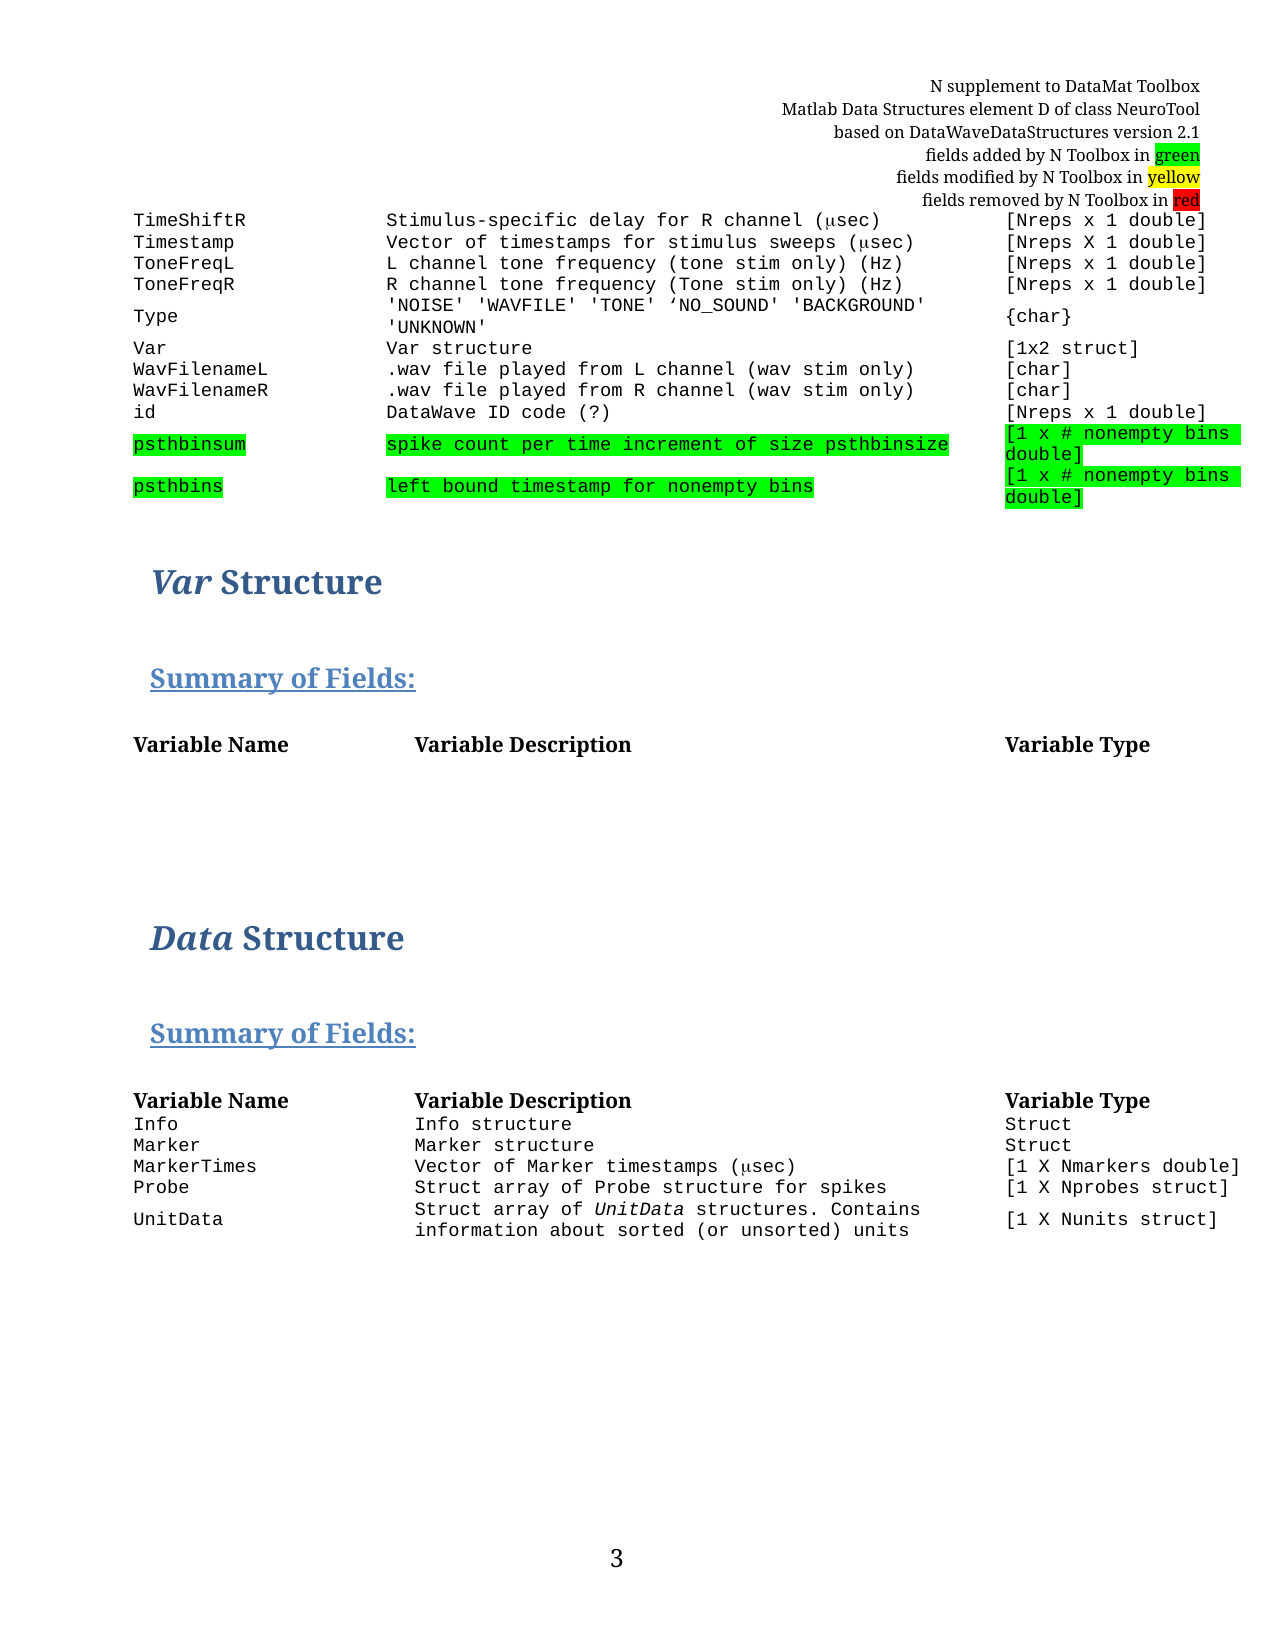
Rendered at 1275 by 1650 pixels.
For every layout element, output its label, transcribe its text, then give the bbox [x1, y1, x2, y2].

table_cell Vector of Marker timestamps (sec) [403, 1157, 993, 1178]
table_cell Timestamp [122, 233, 375, 254]
table_cell [994, 759, 1256, 780]
table_header Variable Name [122, 730, 403, 758]
table_cell [Nreps x 1 double] [994, 254, 1256, 275]
table_cell Struct array of Probe structure for spikes [403, 1178, 993, 1199]
table_cell [1 X Nunits struct] [994, 1199, 1256, 1242]
table_cell Struct array of UnitData structures. Contains information about sorted (or unsorted) units [403, 1199, 993, 1242]
table_cell ToneFreqL [122, 254, 375, 275]
table_cell .wav file played from L channel (wav stim only) [375, 360, 993, 381]
table_cell Probe [122, 1178, 403, 1199]
table_cell [122, 780, 403, 801]
table_header Variable Description [403, 1086, 993, 1114]
table_cell [403, 801, 993, 822]
table_header Variable Type [994, 730, 1256, 758]
table_cell Struct [994, 1114, 1256, 1136]
table_cell [char] [994, 360, 1256, 381]
table_cell [122, 822, 403, 843]
table_cell id [122, 403, 375, 424]
table_cell [122, 801, 403, 822]
table_cell DataWave ID code (?) [375, 403, 993, 424]
subtitle Var Structure [150, 559, 1200, 604]
table_cell R channel tone frequency (Tone stim only) (Hz) [375, 275, 993, 296]
table_cell Var structure [375, 339, 993, 360]
table_cell [1 X Nmarkers double] [994, 1157, 1256, 1178]
table_cell Vector of timestamps for stimulus sweeps (sec) [375, 233, 993, 254]
table_cell [Nreps x 1 double] [994, 275, 1256, 296]
table_cell TimeShiftR [122, 211, 375, 232]
table_cell .wav file played from R channel (wav stim only) [375, 381, 993, 402]
table_cell [122, 759, 403, 780]
table_cell [403, 759, 993, 780]
table_cell Info [122, 1114, 403, 1136]
table_header Variable Name [122, 1086, 403, 1114]
table_cell 'NOISE' 'WAVFILE' 'TONE' ‘NO_SOUND' 'BACKGROUND' 'UNKNOWN' [375, 296, 993, 339]
table_cell Marker structure [403, 1136, 993, 1157]
table_cell Struct [994, 1136, 1256, 1157]
subtitle Data Structure [150, 915, 1200, 960]
table_cell [994, 822, 1256, 843]
table_cell Var [122, 339, 375, 360]
table_cell [994, 780, 1256, 801]
table_cell [Nreps X 1 double] [994, 233, 1256, 254]
table_cell [403, 780, 993, 801]
table_cell [Nreps x 1 double] [994, 211, 1256, 232]
table_cell Info structure [403, 1114, 993, 1136]
table_cell [Nreps x 1 double] [994, 403, 1256, 424]
table_cell Stimulus-specific delay for R channel (sec) [375, 211, 993, 232]
table_cell ToneFreqR [122, 275, 375, 296]
subtitle Summary of Fields: [150, 659, 1200, 696]
table_cell [1 x # nonempty bins double] [994, 424, 1256, 466]
subtitle Summary of Fields: [150, 1015, 1200, 1052]
table_cell [403, 822, 993, 843]
table_cell {char} [994, 296, 1256, 339]
table_header Variable Description [403, 730, 993, 758]
table_cell [122, 844, 403, 865]
table_cell WavFilenameR [122, 381, 375, 402]
table_cell psthbinsum [122, 424, 375, 466]
table_cell left bound timestamp for nonempty bins [375, 466, 993, 509]
table_cell [1x2 struct] [994, 339, 1256, 360]
table_cell UnitData [122, 1199, 403, 1242]
table_cell WavFilenameL [122, 360, 375, 381]
table_header Variable Type [994, 1086, 1256, 1114]
table_cell Type [122, 296, 375, 339]
table_cell [1 x # nonempty bins double] [994, 466, 1256, 509]
table_cell [994, 844, 1256, 865]
table_cell [char] [994, 381, 1256, 402]
table_cell [403, 844, 993, 865]
table_cell [994, 801, 1256, 822]
table_cell [1 X Nprobes struct] [994, 1178, 1256, 1199]
table_cell psthbins [122, 466, 375, 509]
table_cell Marker [122, 1136, 403, 1157]
table_cell MarkerTimes [122, 1157, 403, 1178]
table_cell spike count per time increment of size psthbinsize [375, 424, 993, 466]
table_cell L channel tone frequency (tone stim only) (Hz) [375, 254, 993, 275]
